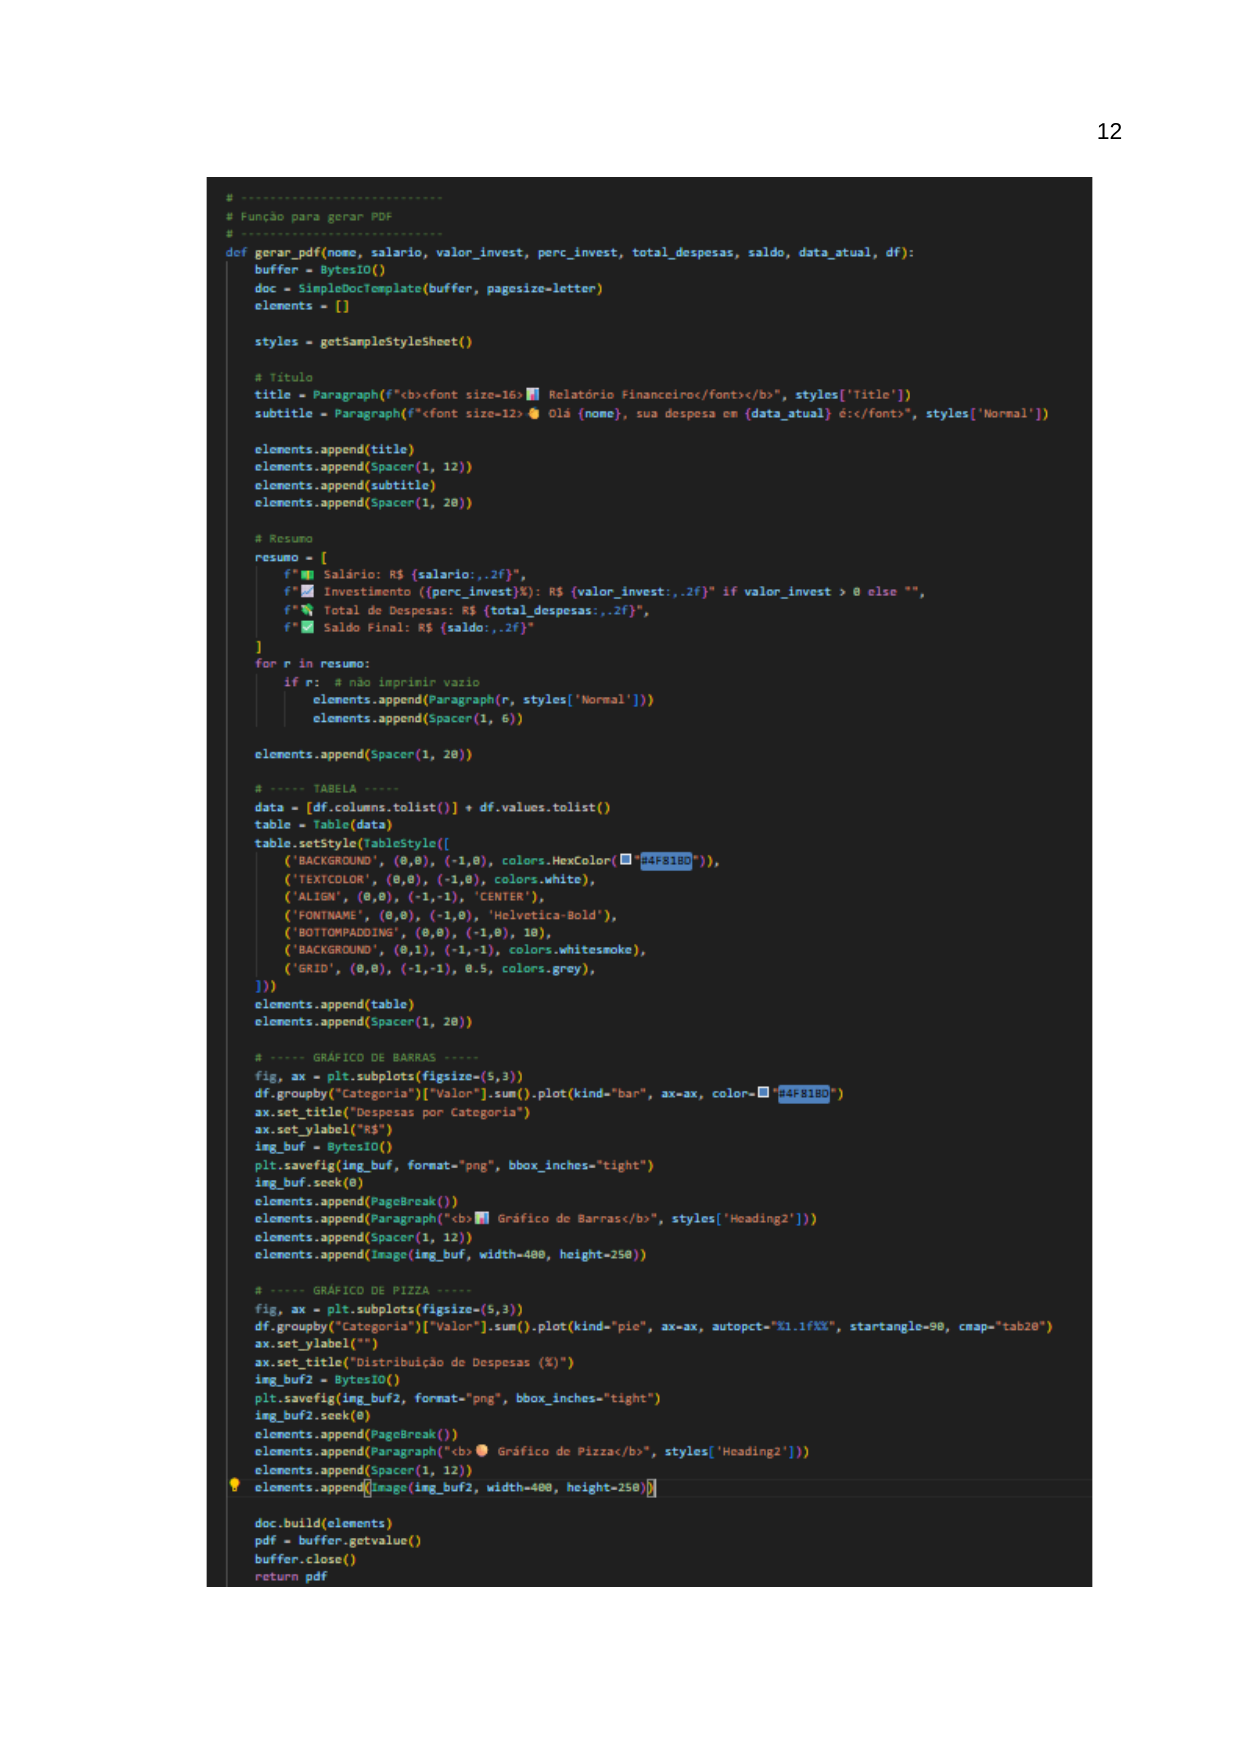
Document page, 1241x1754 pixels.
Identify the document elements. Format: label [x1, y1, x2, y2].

picture [206, 177, 1093, 1587]
